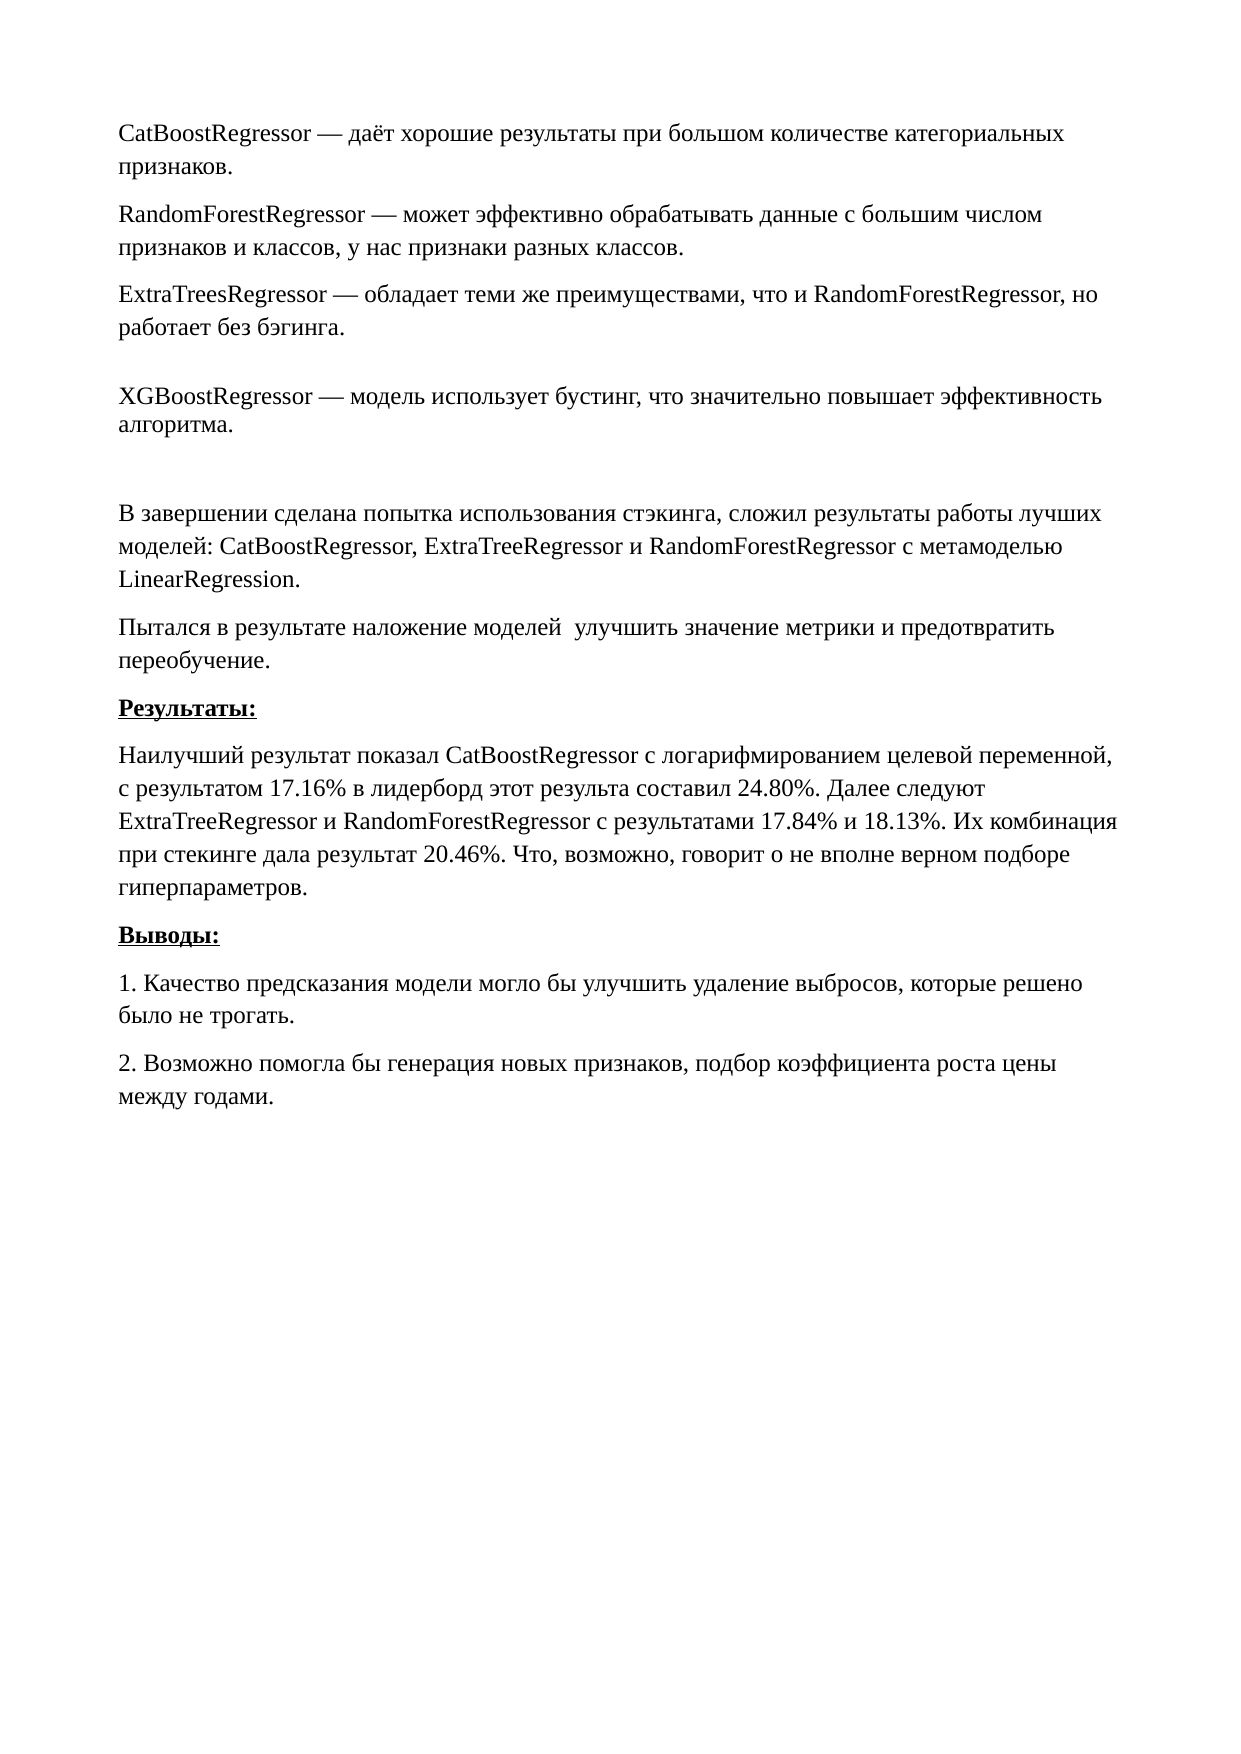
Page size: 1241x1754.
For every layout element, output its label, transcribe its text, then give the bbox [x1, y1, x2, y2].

text 1. Качество предсказания модели могло бы улучшить удаление выбросов, которые решено было не трогать. [118, 968, 1122, 1029]
text Результаты: [118, 693, 1122, 721]
text RandomForestRegressor — может эффективно обрабатывать данные с большим числом признаков и классов, у нас признаки разных классов. [118, 199, 1122, 261]
text Пытался в результате наложение моделей улучшить значение метрики и предотвратить переобучение. [118, 612, 1122, 674]
text CatBoostRegressor — даёт хорошие результаты при большом количестве категориальных признаков. [118, 118, 1122, 180]
text Выводы: [118, 920, 1122, 949]
subtitle XGBoostRegressor — модель использует бустинг, что значительно повышает эффективность алгоритма. [118, 381, 1122, 438]
text 2. Возможно помогла бы генерация новых признаков, подбор коэффициента роста цены между годами. [118, 1048, 1122, 1110]
text ExtraTreesRegressor — обладает теми же преимуществами, что и RandomForestRegressor, но работает без бэгинга. [118, 279, 1122, 341]
text Наилучший результат показал CatBoostRegressor с логарифмированием целевой переменной, с результатом 17.16% в лидерборд этот результа составил 24.80%. Далее следуют ExtraTreeRegressor и RandomForestRegressor с результатами 17.84% и 18.13%. Их комбинация при стекинге дала результат 20.46%. Что, возможно, говорит о не вполне верном подборе гиперпараметров. [118, 740, 1122, 901]
text В завершении сделана попытка использования стэкинга, сложил результаты работы лучших моделей: CatBoostRegressor, ExtraTreeRegressor и RandomForestRegressor c метамоделью LinearRegression. [118, 498, 1122, 593]
